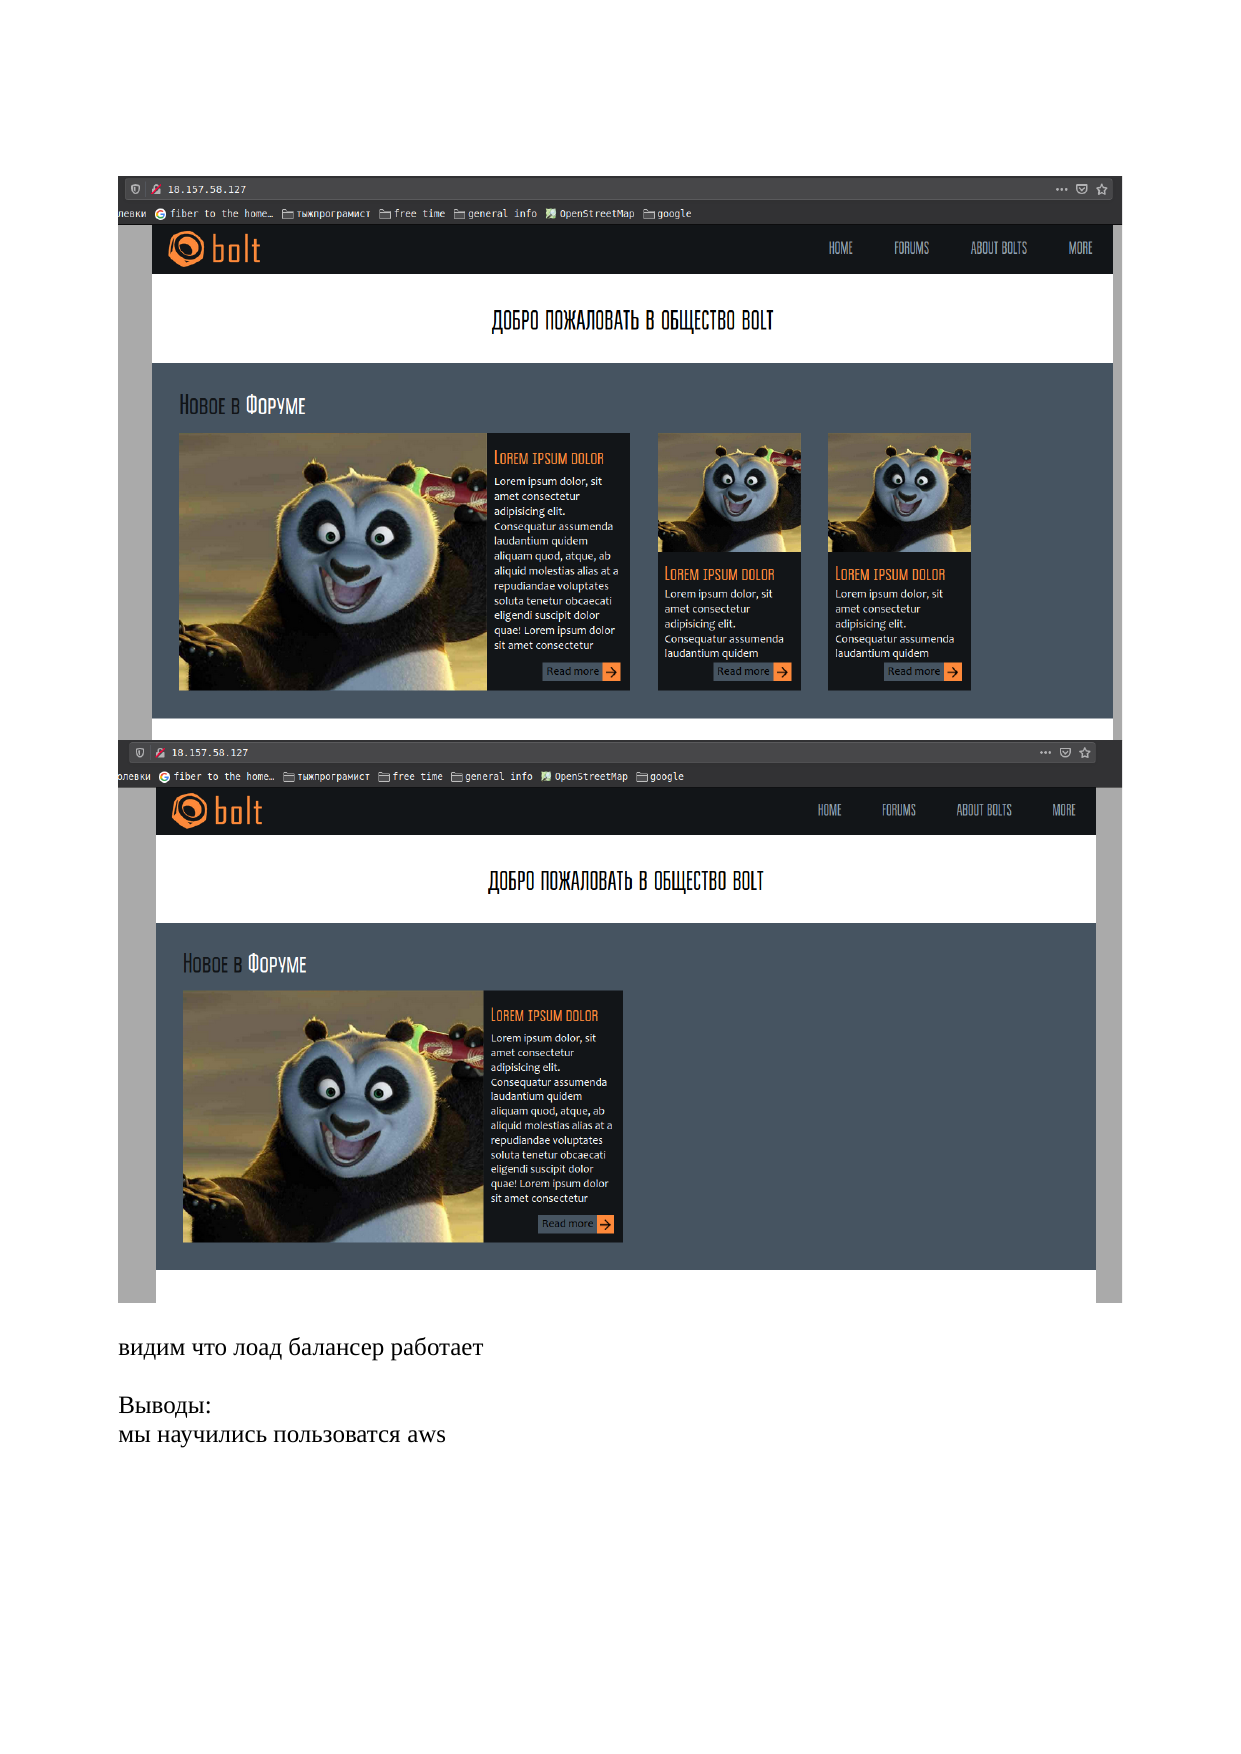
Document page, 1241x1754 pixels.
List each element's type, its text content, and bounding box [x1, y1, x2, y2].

text видим что лоад балансер работает Выводы: мы научились пользоватся aws [118, 1303, 1122, 1447]
picture [118, 176, 1123, 1303]
